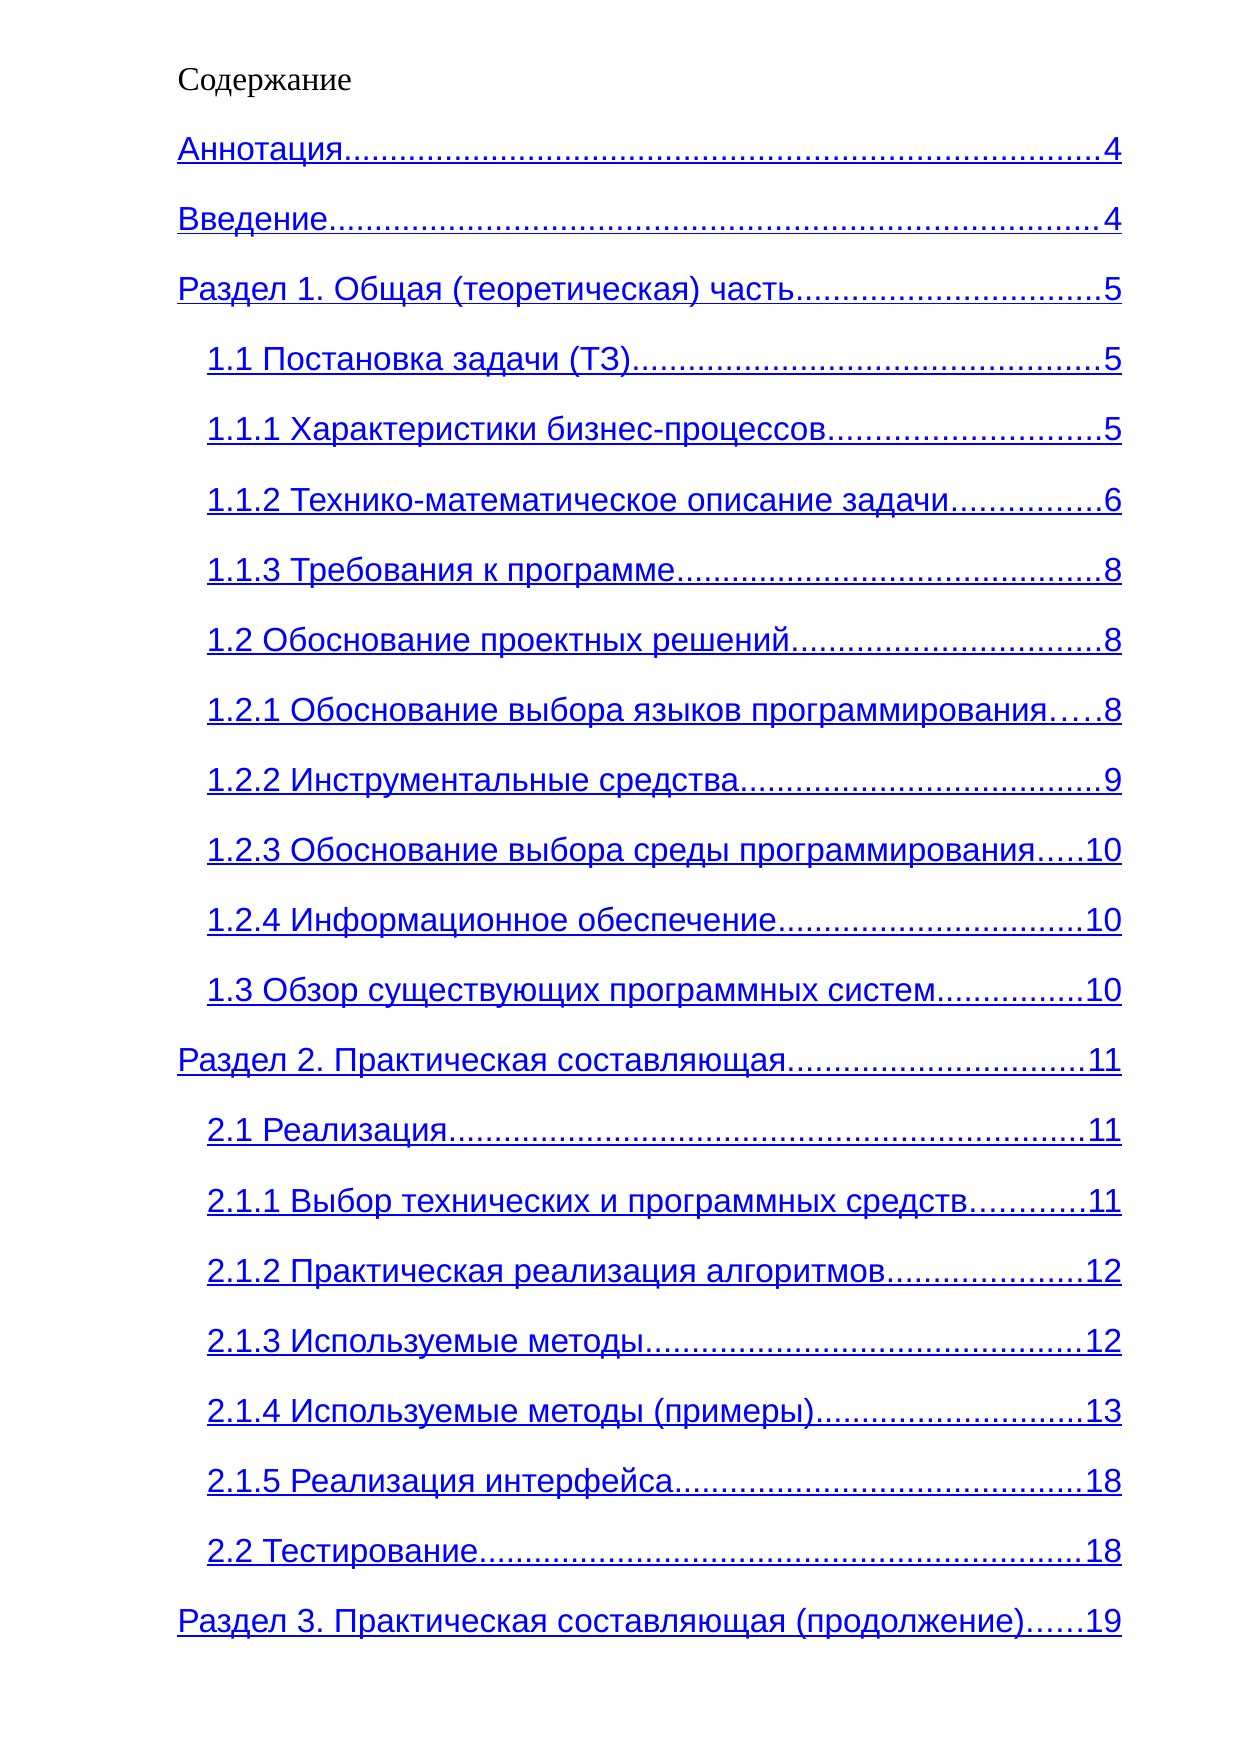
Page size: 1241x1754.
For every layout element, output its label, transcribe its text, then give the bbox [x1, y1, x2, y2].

text 1.1.3 Требования к программе 8 [207, 550, 1122, 583]
text [177, 304, 1122, 308]
text Введение 4 [177, 199, 1122, 233]
text 1.2.3 Обоснование выбора среды программирования 10 [207, 830, 1122, 863]
text 1.1.2 Технико-математическое описание задачи 6 [207, 479, 1122, 513]
text Раздел 1. Общая (теоретическая) часть 5 [177, 269, 1122, 303]
text Раздел 2. Практическая составляющая 11 [177, 1040, 1122, 1074]
text 1.3 Обзор существующих программных систем 10 [207, 970, 1122, 1004]
text 1.2.1 Обоснование выбора языков программирования 8 [207, 690, 1122, 723]
text 1.2 Обоснование проектных решений 8 [207, 620, 1122, 653]
text Аннотация 4 [177, 129, 1122, 162]
text 2.1.3 Используемые методы 12 [207, 1321, 1122, 1354]
text 2.1.4 Используемые методы (примеры) 13 [207, 1391, 1122, 1424]
subtitle Содержание [177, 59, 1122, 97]
text 2.2 Тестирование 18 [207, 1531, 1122, 1564]
text 1.1.1 Характеристики бизнес-процессов 5 [207, 409, 1122, 443]
text 1.1 Постановка задачи (ТЗ) 5 [207, 339, 1122, 373]
text Раздел 3. Практическая составляющая (продолжение) 19 [177, 1601, 1122, 1635]
text 2.1 Реализация 11 [207, 1111, 1122, 1144]
text 2.1.2 Практическая реализация алгоритмов 12 [207, 1251, 1122, 1284]
text 2.1.1 Выбор технических и программных средств 11 [207, 1181, 1122, 1214]
text 2.1.5 Реализация интерфейса 18 [207, 1461, 1122, 1494]
text [177, 234, 1122, 238]
text 1.2.4 Информационное обеспечение 10 [207, 900, 1122, 934]
text 1.2.2 Инструментальные средства 9 [207, 760, 1122, 793]
